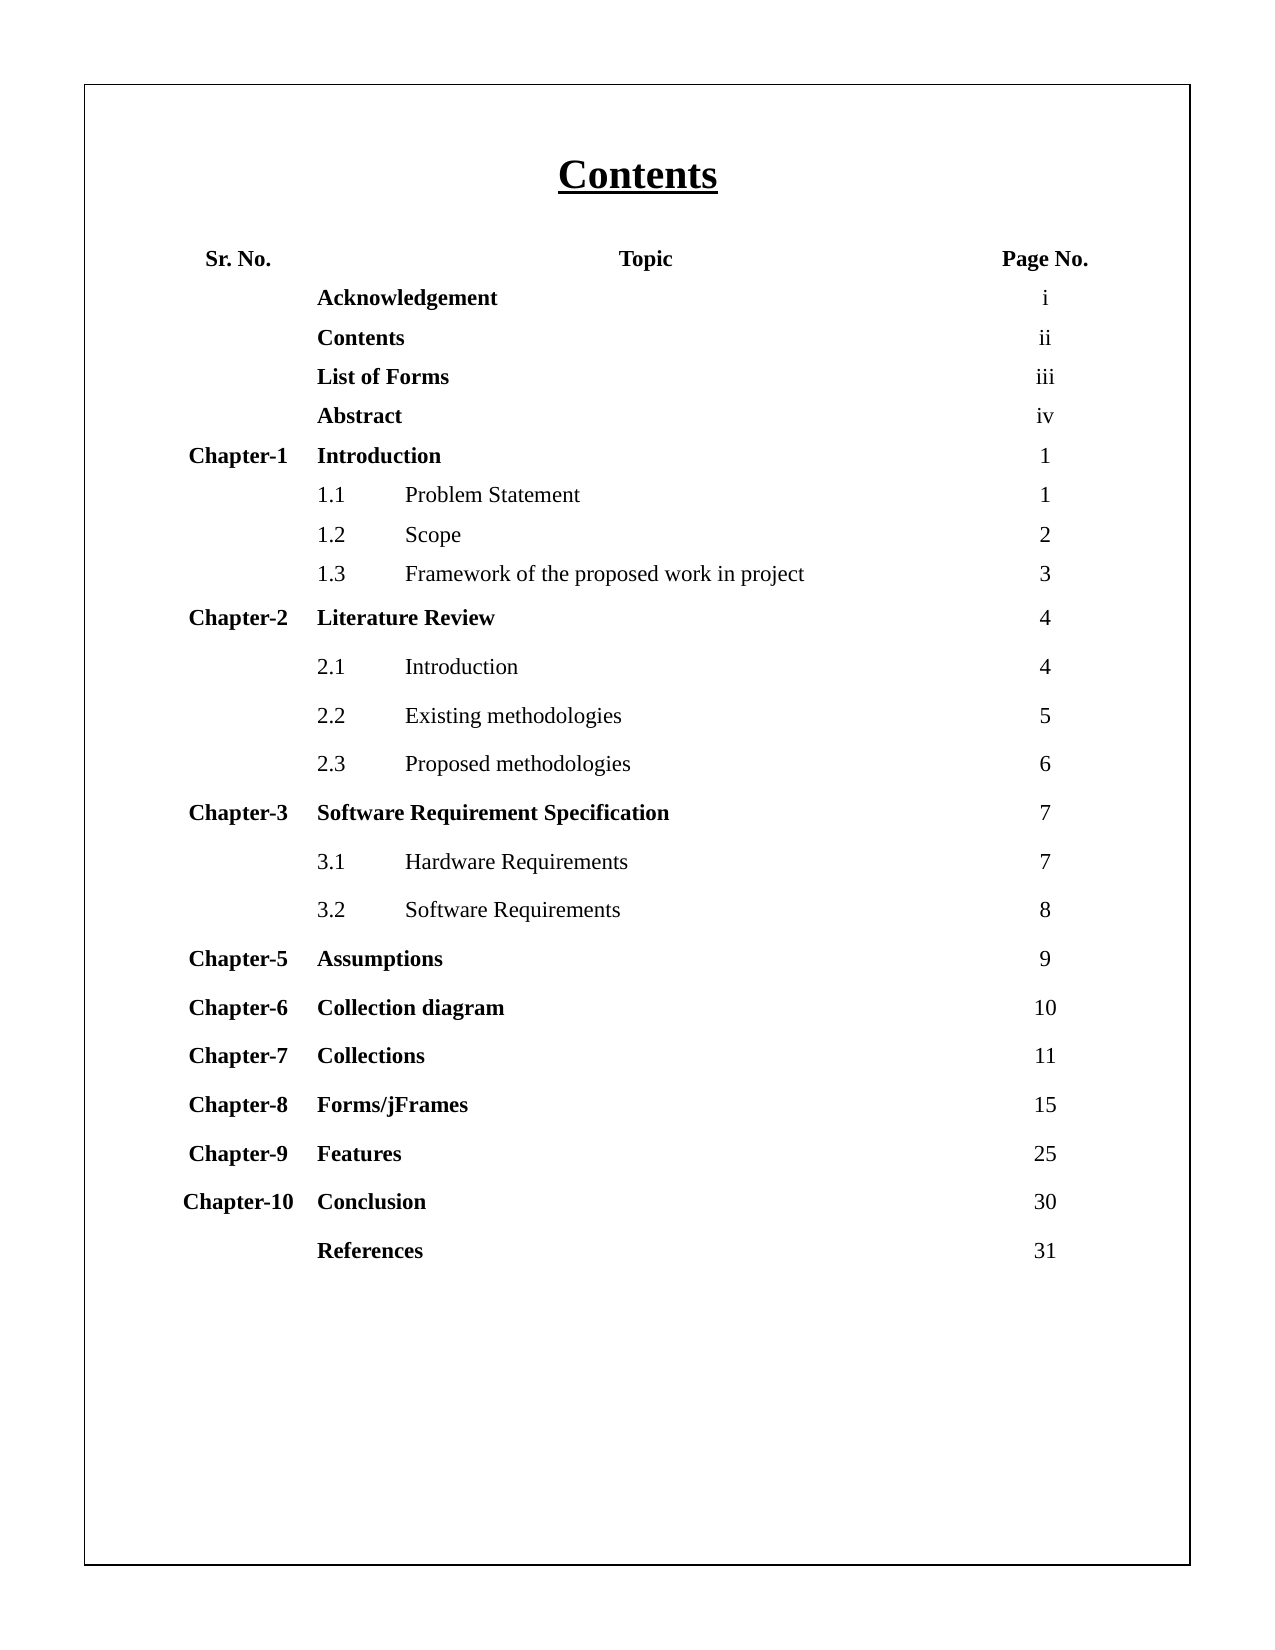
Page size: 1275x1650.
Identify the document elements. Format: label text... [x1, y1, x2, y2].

table_cell Hardware Requirements [394, 843, 986, 892]
table_cell 2.1 [306, 649, 394, 697]
table_cell 4 [986, 600, 1104, 648]
table_cell i [986, 284, 1104, 323]
table_cell 4 [986, 649, 1104, 697]
table_cell [171, 843, 306, 892]
table_cell Existing methodologies [394, 697, 986, 746]
table_cell 2.2 [306, 697, 394, 746]
table_cell 25 [986, 1135, 1104, 1184]
table_cell ii [986, 324, 1104, 363]
table_cell Collections [306, 1038, 986, 1086]
table_cell [171, 746, 306, 794]
table_cell Chapter-9 [171, 1135, 306, 1184]
table_cell 30 [986, 1184, 1104, 1232]
table_cell 7 [986, 795, 1104, 843]
table_cell Contents [306, 324, 986, 363]
table_cell 1 [986, 481, 1104, 521]
table_cell 8 [986, 892, 1104, 940]
table_cell 9 [986, 940, 1104, 989]
table_cell [171, 649, 306, 697]
table_cell Abstract [306, 403, 986, 442]
table_cell [171, 481, 306, 521]
table_cell Acknowledgement [306, 284, 986, 323]
table_cell [171, 697, 306, 746]
table_cell 1.1 [306, 481, 394, 521]
table_cell Proposed methodologies [394, 746, 986, 794]
table_cell [171, 560, 306, 600]
table_cell Chapter-3 [171, 795, 306, 843]
table_cell 3.1 [306, 843, 394, 892]
table_cell 3.2 [306, 892, 394, 940]
table_cell Chapter-10 [171, 1184, 306, 1232]
table_cell Conclusion [306, 1184, 986, 1232]
table_cell References [306, 1232, 986, 1281]
table_cell 6 [986, 746, 1104, 794]
table_cell Chapter-8 [171, 1086, 306, 1135]
table_cell iv [986, 403, 1104, 442]
table_cell Software Requirements [394, 892, 986, 940]
table_cell Introduction [394, 649, 986, 697]
table_cell Chapter-6 [171, 989, 306, 1038]
table_cell [171, 521, 306, 560]
table_cell [171, 363, 306, 402]
table_cell 7 [986, 843, 1104, 892]
table_cell Framework of the proposed work in project [394, 560, 986, 600]
table_cell Software Requirement Specification [306, 795, 986, 843]
table_cell Forms/jFrames [306, 1086, 986, 1135]
table_cell 10 [986, 989, 1104, 1038]
table_cell Chapter-5 [171, 940, 306, 989]
table_cell Collection diagram [306, 989, 986, 1038]
table_cell 2 [986, 521, 1104, 560]
table_cell Features [306, 1135, 986, 1184]
table_cell Assumptions [306, 940, 986, 989]
table_cell 2.3 [306, 746, 394, 794]
table_cell 1.3 [306, 560, 394, 600]
table_cell Problem Statement [394, 481, 986, 521]
table_cell 11 [986, 1038, 1104, 1086]
text Contents [150, 150, 1125, 198]
table_cell [171, 403, 306, 442]
table_cell 1 [986, 442, 1104, 481]
table_cell 3 [986, 560, 1104, 600]
table_cell [171, 892, 306, 940]
table_cell Chapter-1 [171, 442, 306, 481]
table_cell 15 [986, 1086, 1104, 1135]
table_cell iii [986, 363, 1104, 402]
table_cell Introduction [306, 442, 986, 481]
table_header Sr. No. [171, 245, 306, 284]
table_cell Chapter-2 [171, 600, 306, 648]
table_cell Scope [394, 521, 986, 560]
table_cell 5 [986, 697, 1104, 746]
table_cell List of Forms [306, 363, 986, 402]
table_cell [171, 1232, 306, 1281]
table_cell Chapter-7 [171, 1038, 306, 1086]
table_cell [171, 324, 306, 363]
table_header Page No. [986, 245, 1104, 284]
table_cell 1.2 [306, 521, 394, 560]
table_cell [171, 284, 306, 323]
table_header Topic [306, 245, 986, 284]
table_cell 31 [986, 1232, 1104, 1281]
table_cell Literature Review [306, 600, 986, 648]
